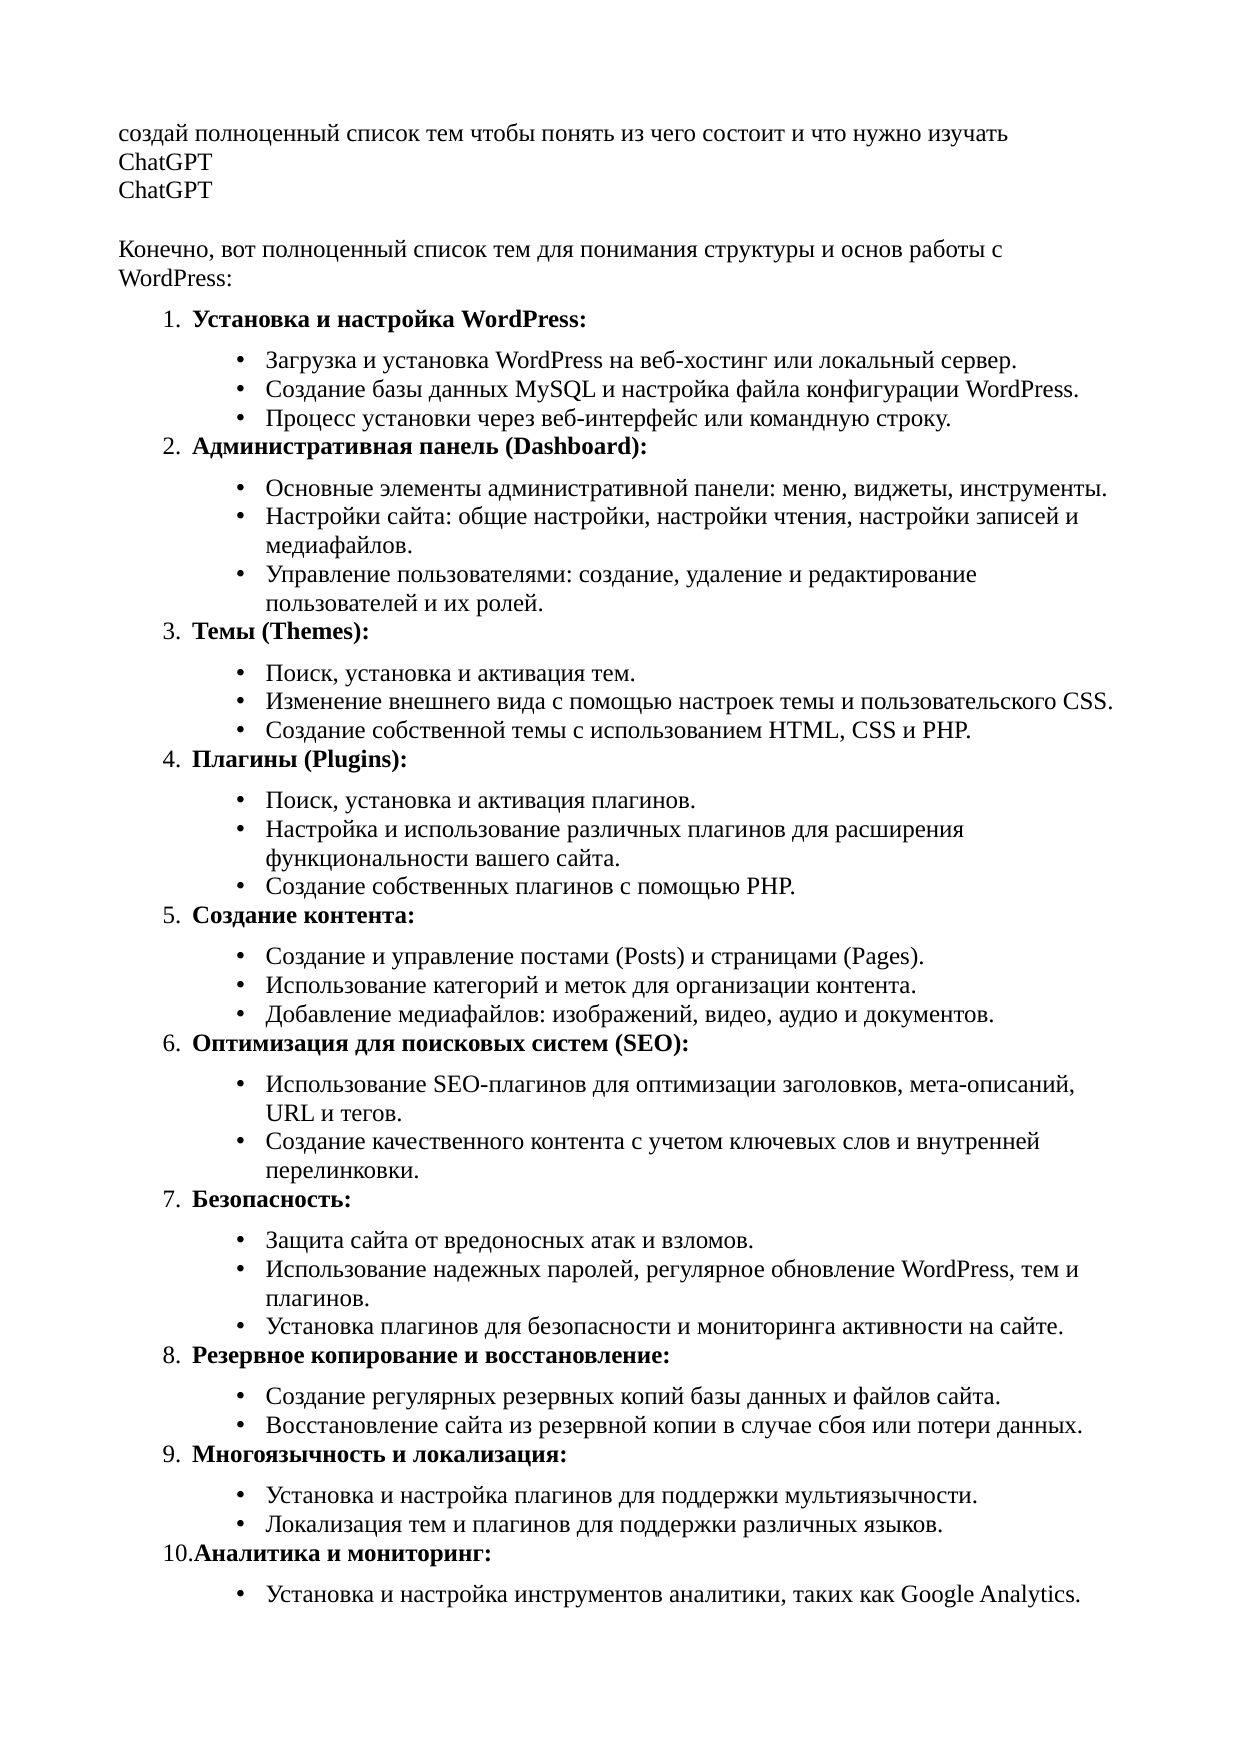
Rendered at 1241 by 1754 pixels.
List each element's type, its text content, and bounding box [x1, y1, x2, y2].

list Аналитика и мониторинг: [162, 1538, 1122, 1566]
list Создание качественного контента с учетом ключевых слов и внутренней перелинковки. [236, 1126, 1122, 1184]
list Основные элементы административной панели: меню, виджеты, инструменты. [236, 473, 1122, 501]
list Создание собственных плагинов с помощью PHP. [236, 871, 1122, 900]
list Добавление медиафайлов: изображений, видео, аудио и документов. [236, 999, 1122, 1028]
list Поиск, установка и активация плагинов. [236, 785, 1122, 814]
list Защита сайта от вредоносных атак и взломов. [236, 1225, 1122, 1254]
list Создание базы данных MySQL и настройка файла конфигурации WordPress. [236, 374, 1122, 403]
text ChatGPT [118, 176, 1122, 204]
list Установка и настройка WordPress: [162, 304, 1122, 333]
list Создание собственной темы с использованием HTML, CSS и PHP. [236, 715, 1122, 744]
list Безопасность: [162, 1184, 1122, 1213]
list Многоязычность и локализация: [162, 1439, 1122, 1468]
list Установка плагинов для безопасности и мониторинга активности на сайте. [236, 1311, 1122, 1340]
list Изменение внешнего вида с помощью настроек темы и пользовательского CSS. [236, 686, 1122, 715]
list Установка и настройка плагинов для поддержки мультиязычности. [236, 1480, 1122, 1509]
list Настройки сайта: общие настройки, настройки чтения, настройки записей и медиафайлов. [236, 501, 1122, 559]
list Установка и настройка инструментов аналитики, таких как Google Analytics. [236, 1579, 1122, 1608]
list Восстановление сайта из резервной копии в случае сбоя или потери данных. [236, 1410, 1122, 1439]
list Создание контента: [162, 900, 1122, 929]
list Создание и управление постами (Posts) и страницами (Pages). [236, 941, 1122, 970]
list Управление пользователями: создание, удаление и редактирование пользователей и их ролей. [236, 559, 1122, 616]
list Создание регулярных резервных копий базы данных и файлов сайта. [236, 1381, 1122, 1410]
list Темы (Themes): [162, 616, 1122, 645]
list Использование категорий и меток для организации контента. [236, 970, 1122, 999]
list Загрузка и установка WordPress на веб-хостинг или локальный сервер. [236, 345, 1122, 374]
text Конечно, вот полноценный список тем для понимания структуры и основ работы с WordPress: [118, 234, 1122, 291]
list Использование надежных паролей, регулярное обновление WordPress, тем и плагинов. [236, 1254, 1122, 1311]
list Поиск, установка и активация тем. [236, 658, 1122, 686]
list Оптимизация для поисковых систем (SEO): [162, 1028, 1122, 1056]
text создай полноценный список тем чтобы понять из чего состоит и что нужно изучать [118, 118, 1122, 147]
list Локализация тем и плагинов для поддержки различных языков. [236, 1509, 1122, 1538]
list Плагины (Plugins): [162, 744, 1122, 773]
list Процесс установки через веб-интерфейс или командную строку. [236, 403, 1122, 431]
list Настройка и использование различных плагинов для расширения функциональности вашего сайта. [236, 814, 1122, 871]
list Резервное копирование и восстановление: [162, 1340, 1122, 1369]
list Административная панель (Dashboard): [162, 431, 1122, 460]
text ChatGPT [118, 147, 1122, 176]
list Использование SEO-плагинов для оптимизации заголовков, мета-описаний, URL и тегов. [236, 1069, 1122, 1126]
